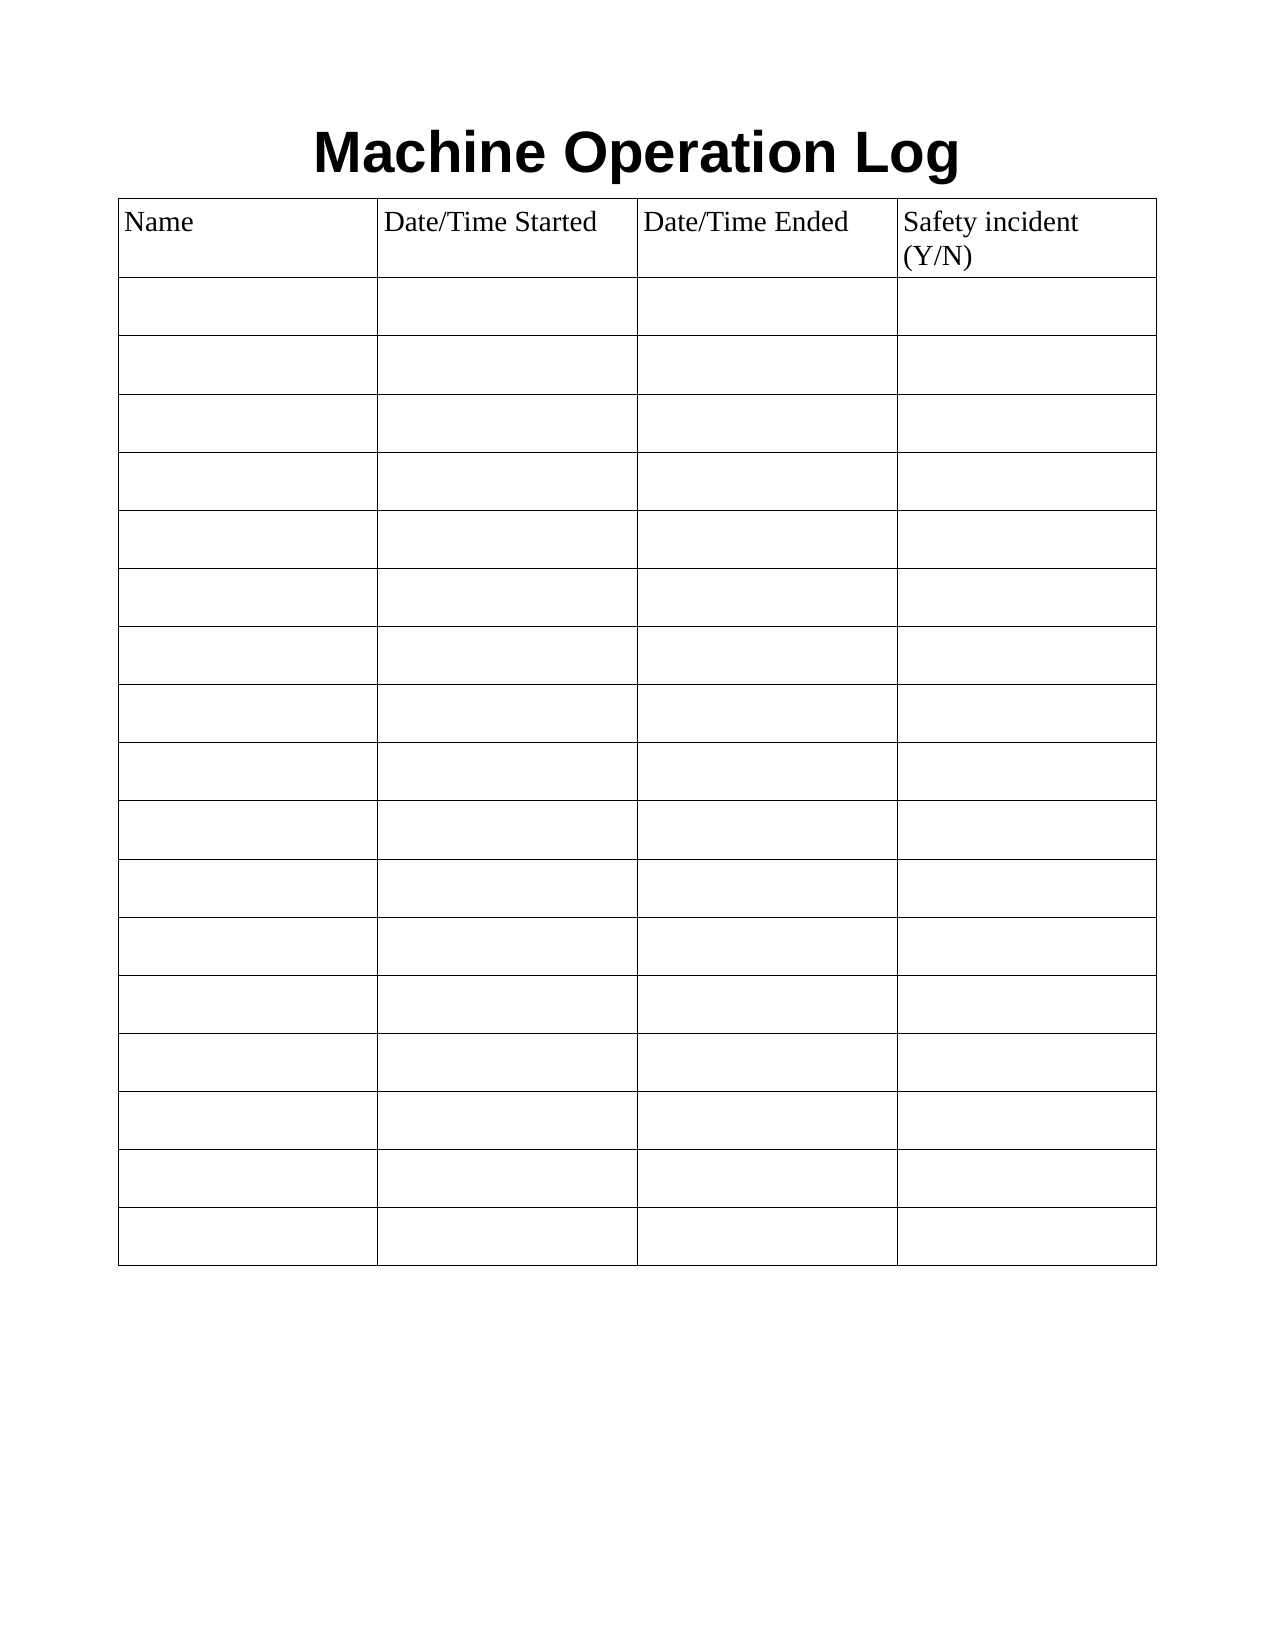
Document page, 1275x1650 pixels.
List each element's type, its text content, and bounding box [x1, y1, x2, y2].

table_header Date/Time Ended [638, 199, 897, 277]
table_cell [638, 860, 897, 917]
table_cell [638, 453, 897, 510]
table_cell [119, 511, 377, 568]
table_cell [898, 569, 1156, 626]
table_cell [898, 453, 1156, 510]
table_cell [119, 453, 377, 510]
table_cell [638, 801, 897, 858]
table_cell [119, 1208, 377, 1265]
table_cell [378, 278, 637, 335]
table_cell [378, 918, 637, 975]
table_cell [898, 801, 1156, 858]
table_cell [119, 1034, 377, 1091]
table_cell [898, 511, 1156, 568]
table_cell [378, 569, 637, 626]
table_cell [378, 395, 637, 452]
table_cell [898, 1092, 1156, 1149]
table_cell [378, 453, 637, 510]
table_cell [898, 860, 1156, 917]
table_cell [638, 336, 897, 393]
table_cell [898, 395, 1156, 452]
table_cell [119, 685, 377, 742]
table_cell [898, 976, 1156, 1033]
table_cell [378, 685, 637, 742]
table_cell [378, 336, 637, 393]
table_cell [378, 627, 637, 684]
table_cell [898, 1034, 1156, 1091]
table_cell [898, 627, 1156, 684]
table_cell [119, 1150, 377, 1207]
table_cell [119, 801, 377, 858]
table_cell [119, 627, 377, 684]
table_cell [378, 801, 637, 858]
table_cell [119, 743, 377, 800]
table_cell [638, 918, 897, 975]
table_cell [638, 569, 897, 626]
table_cell [898, 743, 1156, 800]
table_cell [638, 1150, 897, 1207]
table_cell [378, 1150, 637, 1207]
table_cell [119, 278, 377, 335]
table_cell [378, 1034, 637, 1091]
table_cell [119, 336, 377, 393]
table_header Date/Time Started [378, 199, 637, 277]
table_cell [378, 1092, 637, 1149]
table_cell [378, 860, 637, 917]
table_cell [638, 395, 897, 452]
table_cell [898, 685, 1156, 742]
table_cell [638, 511, 897, 568]
table_cell [378, 1208, 637, 1265]
table_cell [119, 1092, 377, 1149]
table_cell [119, 860, 377, 917]
table_cell [119, 976, 377, 1033]
table_cell [898, 278, 1156, 335]
table_cell [638, 976, 897, 1033]
table_cell [378, 743, 637, 800]
table_cell [898, 1208, 1156, 1265]
table_cell [378, 511, 637, 568]
table_cell [638, 1208, 897, 1265]
title Machine Operation Log [118, 118, 1157, 185]
table_cell [638, 627, 897, 684]
table_cell [638, 743, 897, 800]
table_cell [638, 685, 897, 742]
table_cell [378, 976, 637, 1033]
table_cell [898, 336, 1156, 393]
table_header Safety incident (Y/N) [898, 199, 1156, 277]
table_header Name [119, 199, 377, 277]
table_cell [638, 1034, 897, 1091]
table_cell [638, 278, 897, 335]
table_cell [119, 918, 377, 975]
table_cell [898, 918, 1156, 975]
table_cell [638, 1092, 897, 1149]
table_cell [898, 1150, 1156, 1207]
table_cell [119, 395, 377, 452]
table_cell [119, 569, 377, 626]
